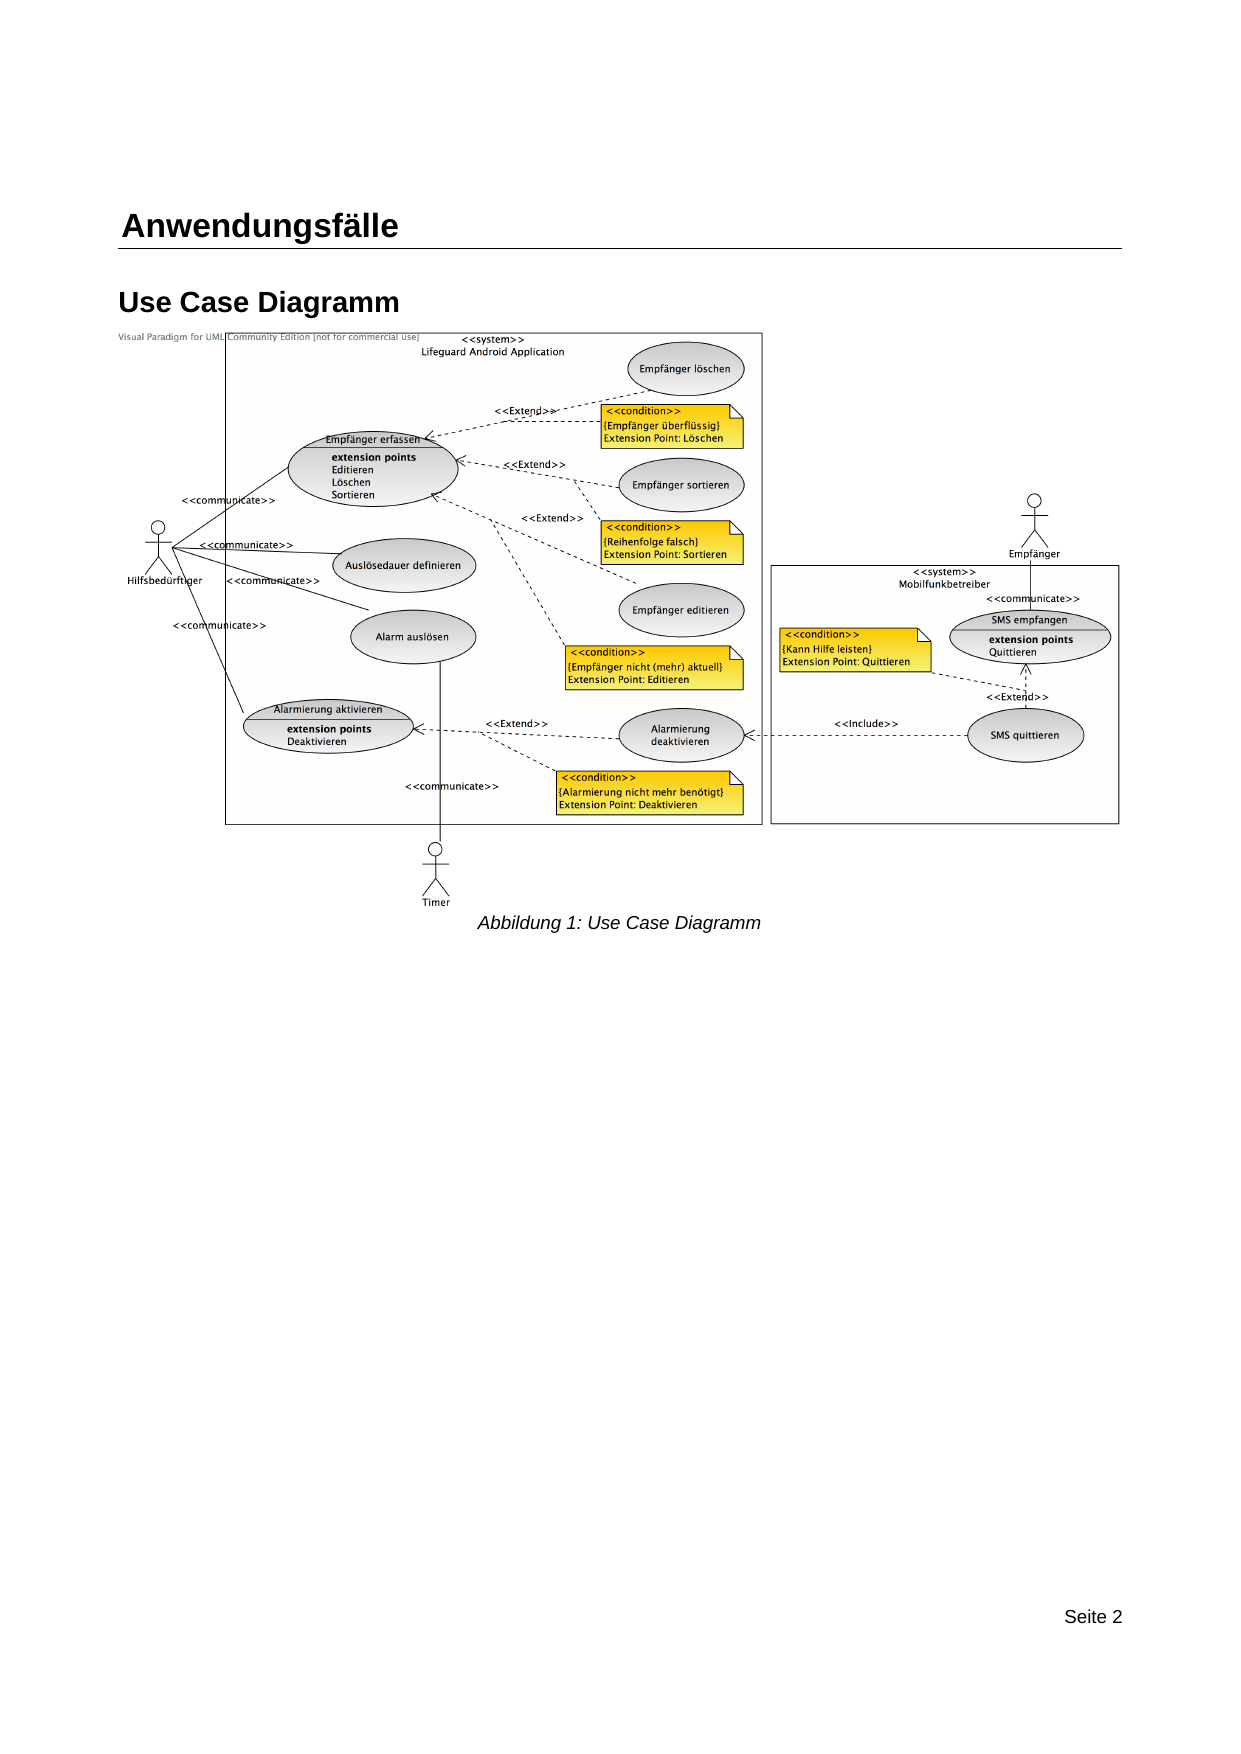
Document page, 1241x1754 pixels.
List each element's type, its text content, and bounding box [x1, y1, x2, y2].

text Abbildung 1: Use Case Diagramm [118, 912, 1122, 933]
picture [118, 331, 1123, 912]
subtitle Use Case Diagramm [118, 285, 1122, 319]
subtitle Anwendungsfälle [118, 203, 1122, 248]
